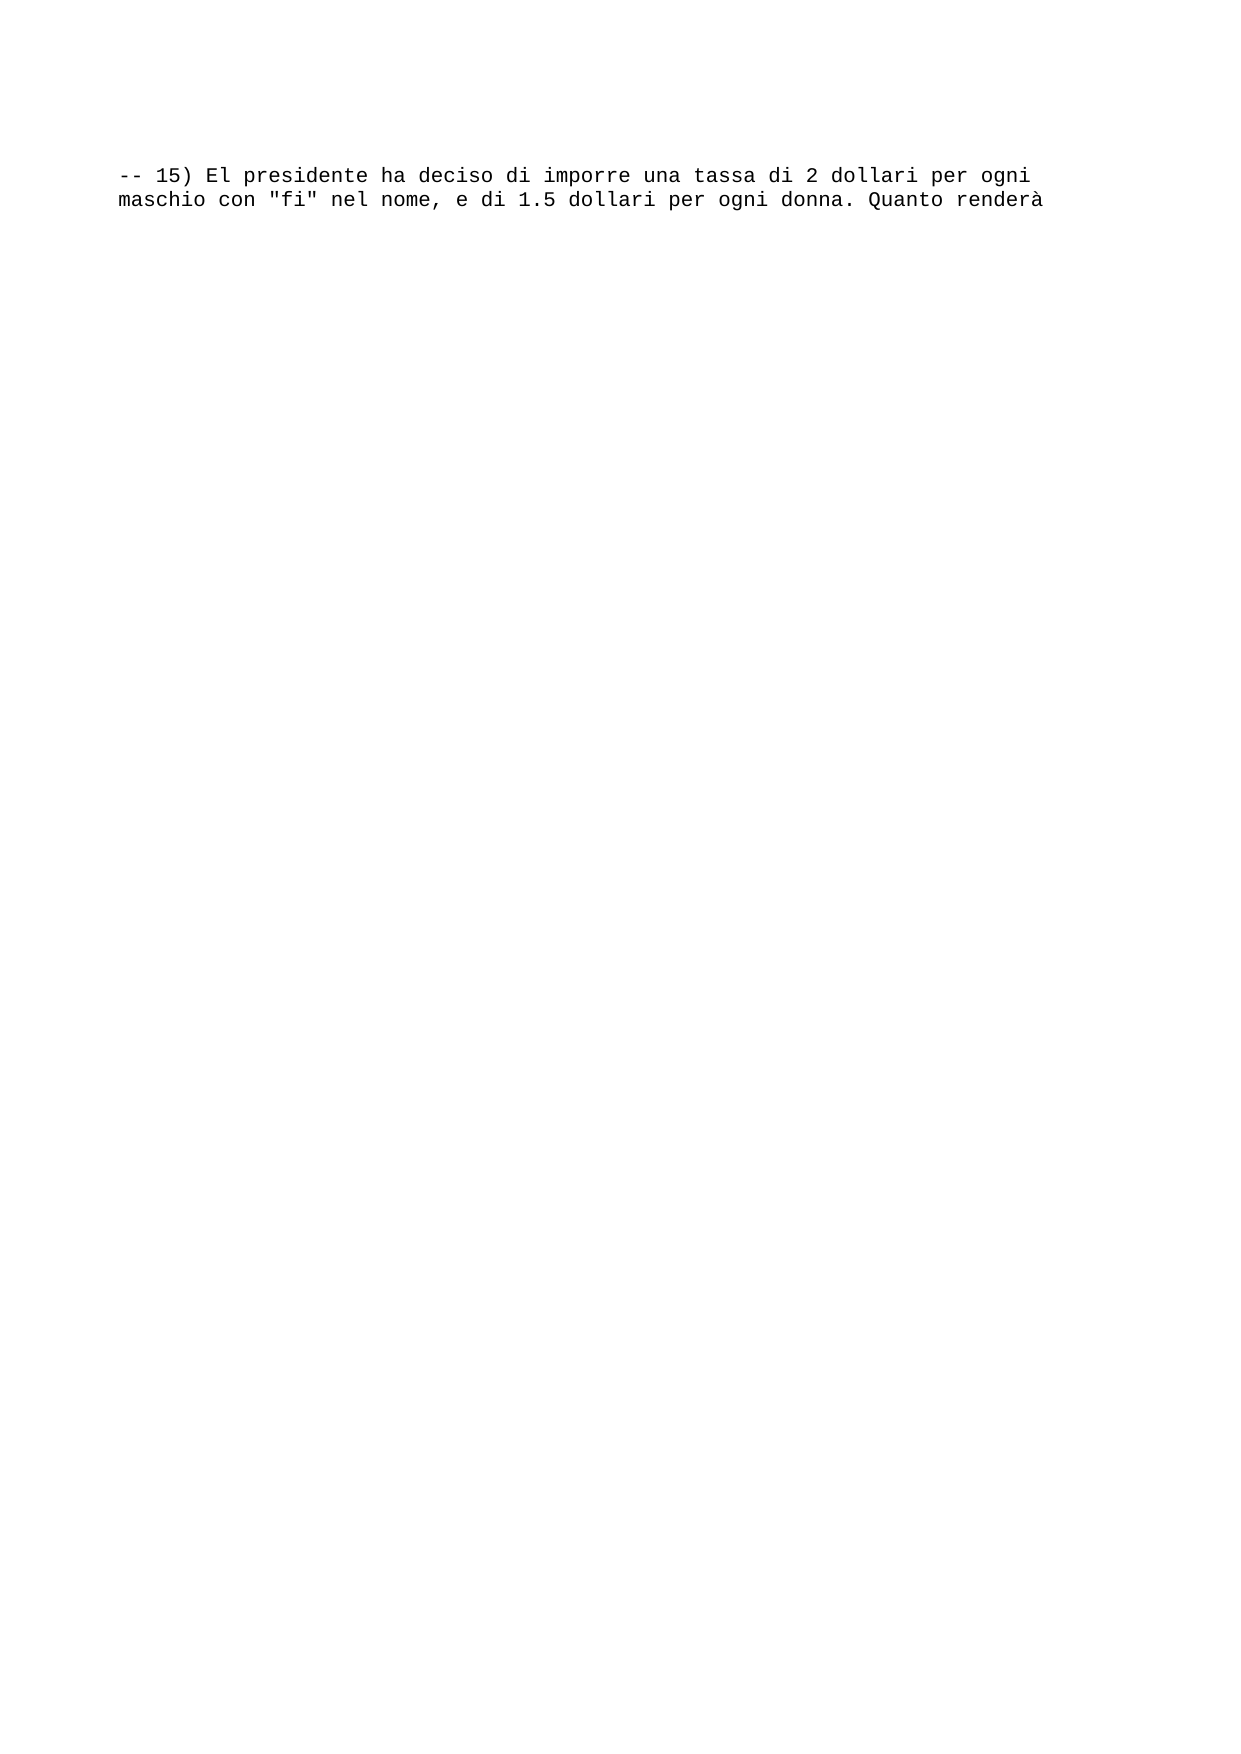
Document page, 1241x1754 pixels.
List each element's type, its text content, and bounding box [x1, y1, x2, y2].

text -- 15) El presidente ha deciso di imporre una tassa di 2 dollari per ogni maschio con "fi" nel nome, e di 1.5 dollari per ogni donna. Quanto renderà [118, 165, 1122, 213]
